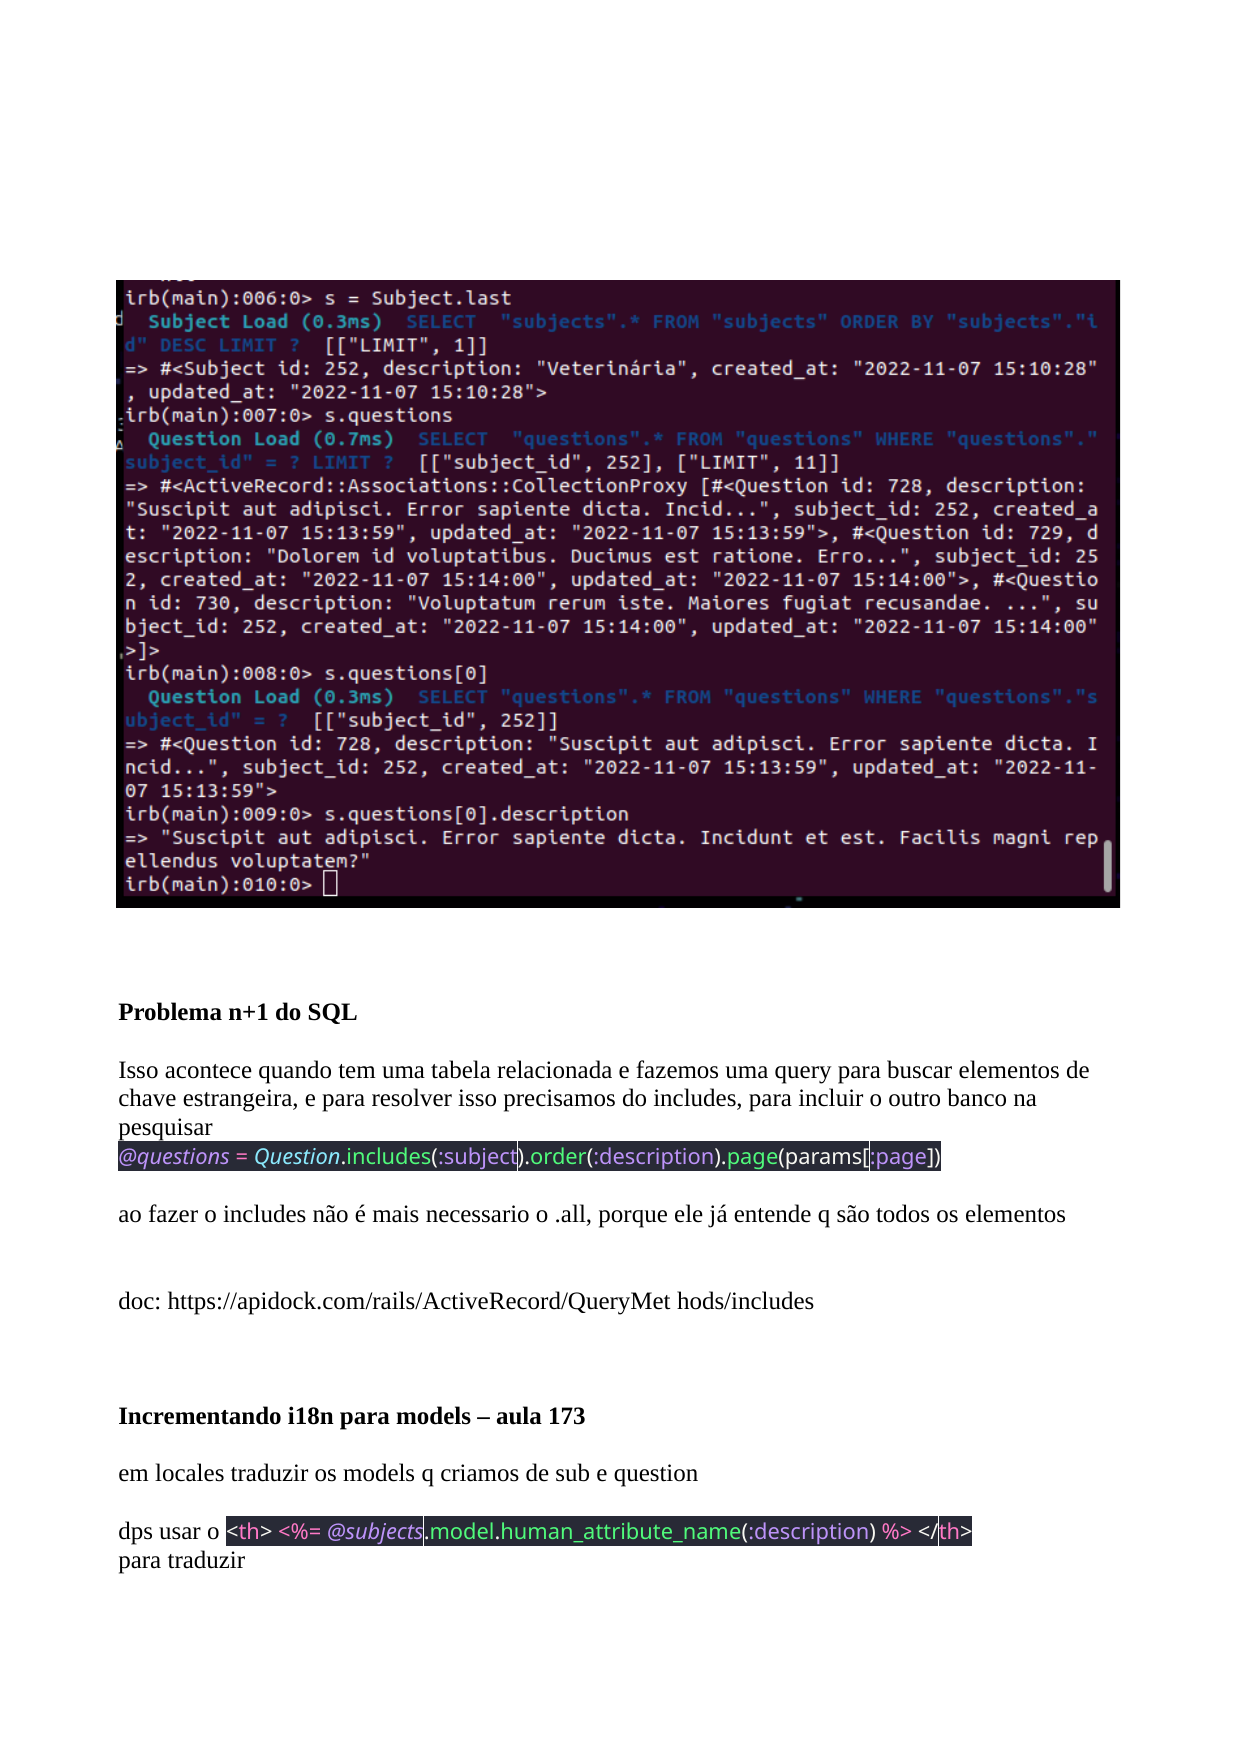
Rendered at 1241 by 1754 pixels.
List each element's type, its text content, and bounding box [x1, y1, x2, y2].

text @questions = Question.includes(:subject).order(:description).page(params[:page]) [118, 1141, 1122, 1171]
text Isso acontece quando tem uma tabela relacionada e fazemos uma query para buscar elementos de chave estrangeira, e para resolver isso precisamos do includes, para incluir o outro banco na pesquisar [118, 1055, 1122, 1141]
text para traduzir [118, 1546, 1122, 1574]
text em locales traduzir os models q criamos de sub e question [118, 1458, 1122, 1487]
text ao fazer o includes não é mais necessario o .all, porque ele já entende q são todos os elementos [118, 1199, 1122, 1228]
text Problema n+1 do SQL [118, 997, 1122, 1026]
picture [116, 280, 1121, 908]
text doc: https://apidock.com/rails/ActiveRecord/QueryMet hods/includes [118, 1286, 1122, 1314]
text dps usar o <th> <%= @subjects.model.human_attribute_name(:description) %> </th> [118, 1516, 1122, 1546]
text Incrementando i18n para models – aula 173 [118, 1401, 1122, 1429]
